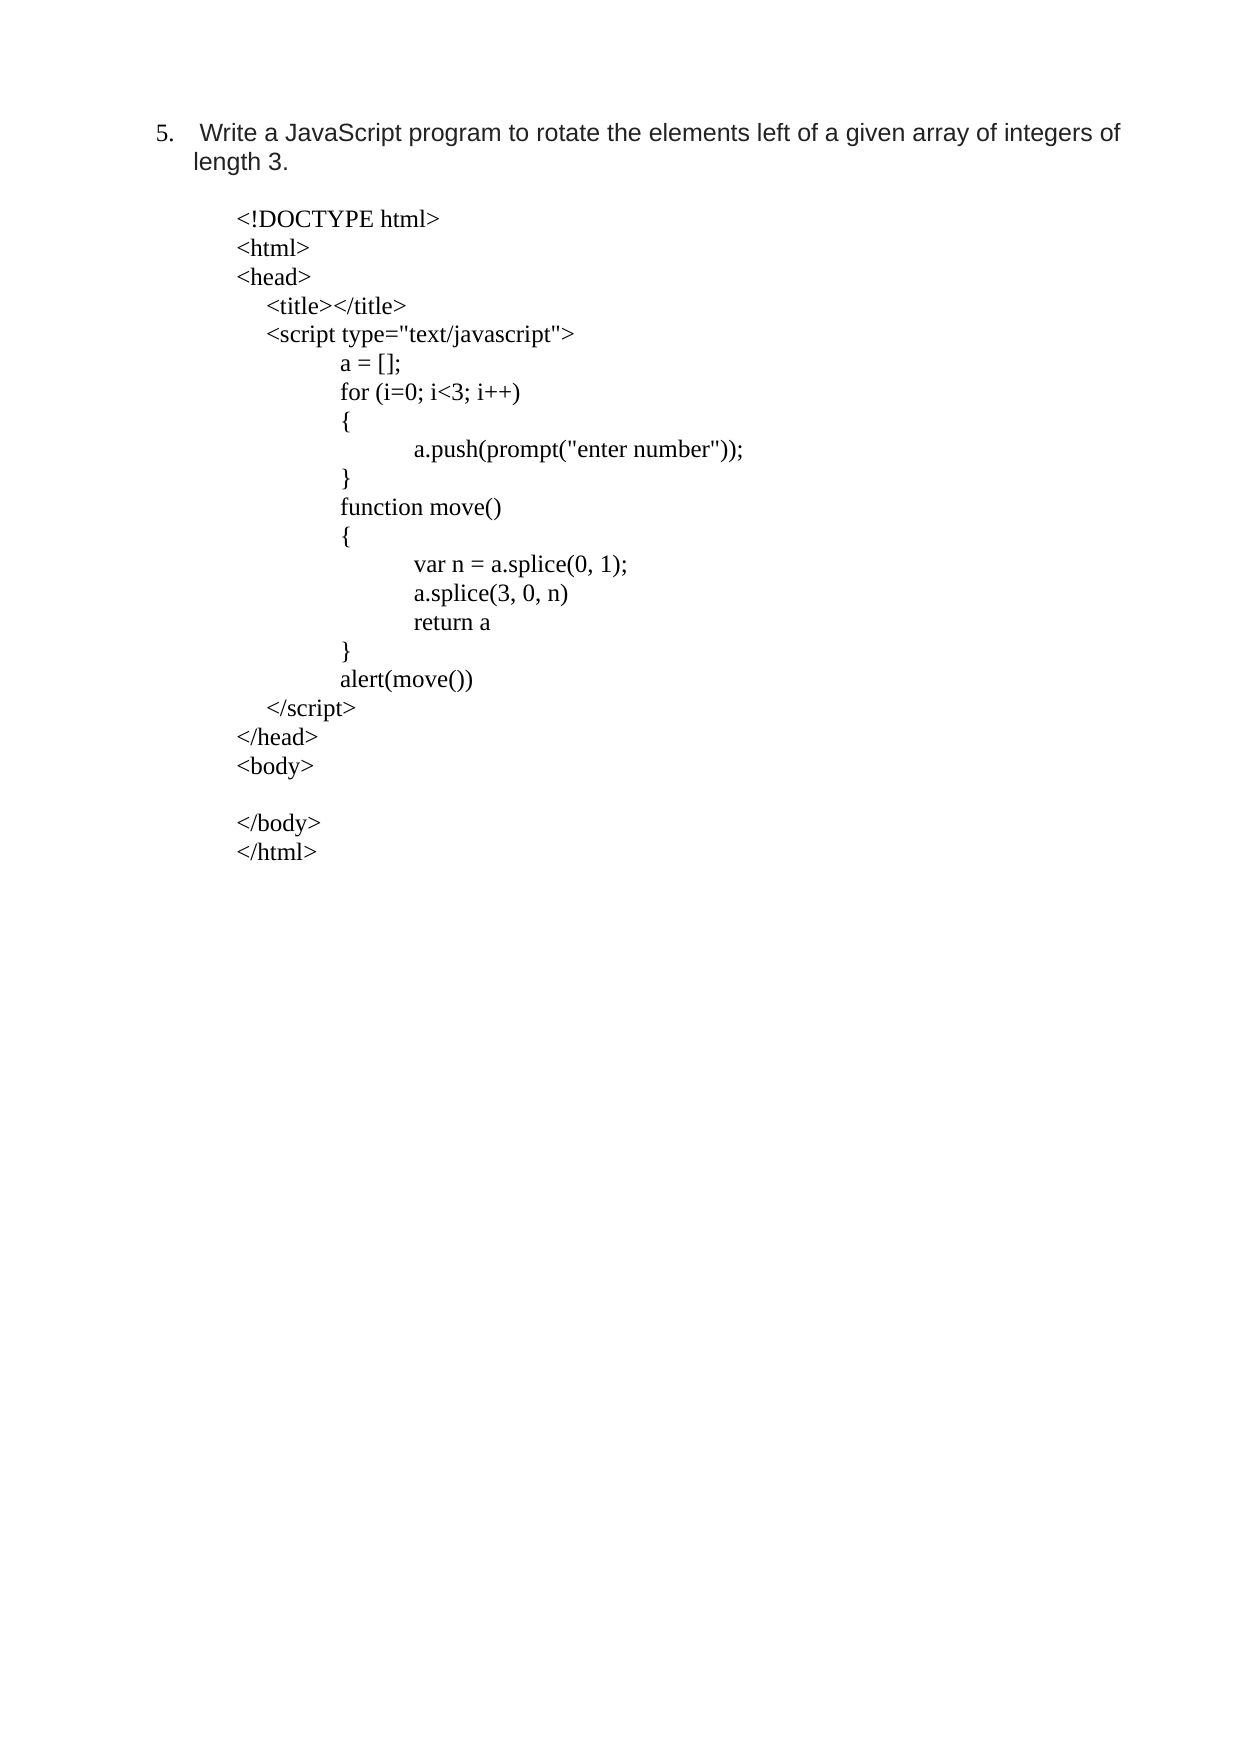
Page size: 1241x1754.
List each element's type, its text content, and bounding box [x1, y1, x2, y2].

text for (i=0; i<3; i++) [118, 377, 1122, 406]
text } [118, 636, 1122, 664]
text <!DOCTYPE html> [118, 204, 1122, 233]
text { [118, 406, 1122, 434]
text <html> [118, 233, 1122, 262]
text <title></title> [118, 291, 1122, 319]
text </body> [118, 808, 1122, 837]
text </script> [118, 693, 1122, 722]
list Write a JavaScript program to rotate the elements left of a given array of integers of length 3. [156, 118, 1122, 176]
text </html> [118, 837, 1122, 866]
text a.splice(3, 0, n) [118, 578, 1122, 607]
text <script type="text/javascript"> [118, 319, 1122, 348]
text var n = a.splice(0, 1); [118, 549, 1122, 578]
text function move() [118, 492, 1122, 521]
text return a [118, 607, 1122, 636]
text } [118, 463, 1122, 492]
text a.push(prompt("enter number")); [118, 434, 1122, 463]
text </head> [118, 722, 1122, 751]
text a = []; [118, 348, 1122, 377]
text alert(move()) [118, 664, 1122, 693]
text { [118, 521, 1122, 549]
text <head> [118, 262, 1122, 291]
text <body> [118, 751, 1122, 779]
